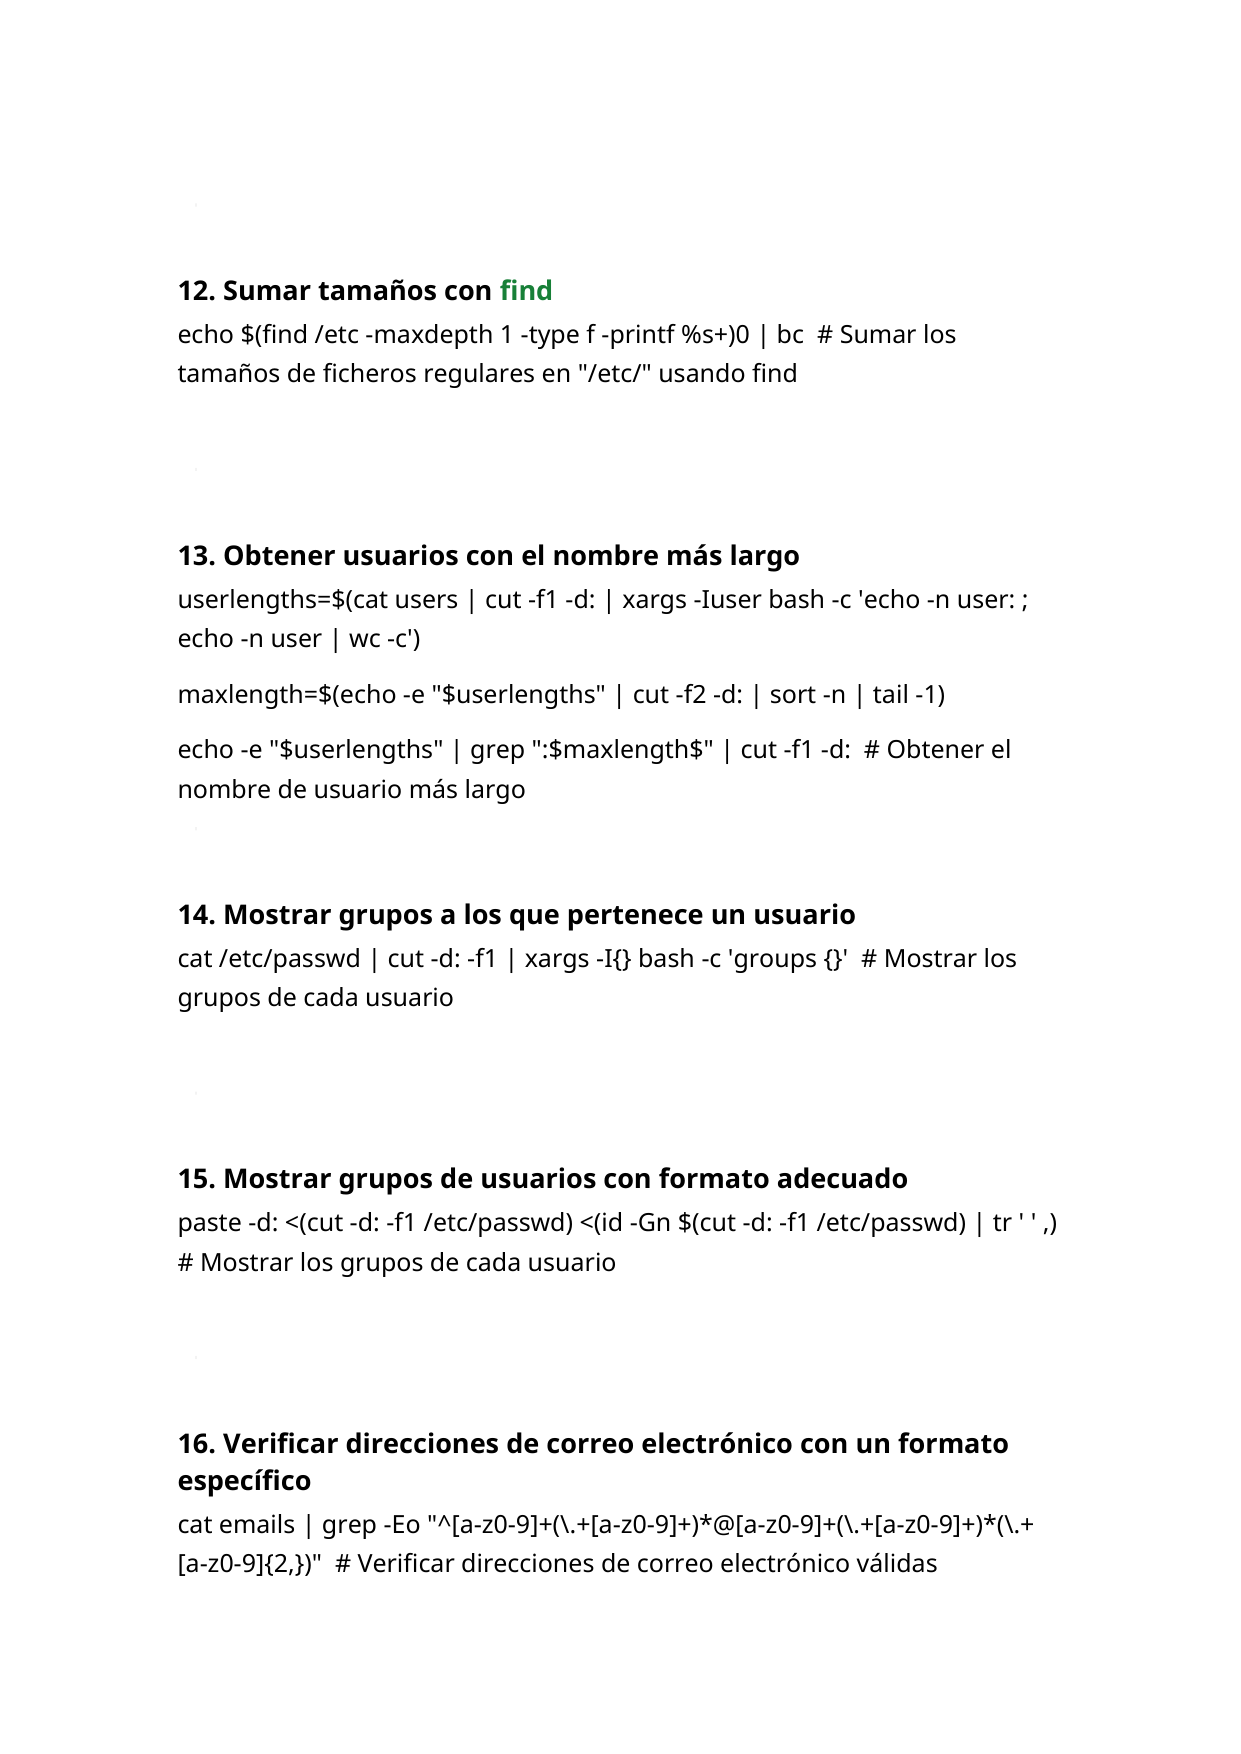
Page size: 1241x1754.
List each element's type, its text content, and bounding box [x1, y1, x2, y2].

subtitle 12. Sumar tamaños con find [177, 272, 1063, 309]
subtitle 13. Obtener usuarios con el nombre más largo [177, 536, 1063, 573]
text maxlength=$(echo -e "$userlengths" | cut -f2 -d: | sort -n | tail -1) [177, 676, 1063, 710]
text userlengths=$(cat users | cut -f1 -d: | xargs -Iuser bash -c 'echo -n user: ; echo -n user | wc -c') [177, 581, 1063, 654]
text echo $(find /etc -maxdepth 1 -type f -printf %s+)0 | bc # Sumar los tamaños de ficheros regulares en "/etc/" usando find [177, 317, 1063, 390]
text echo -e "$userlengths" | grep ":$maxlength$" | cut -f1 -d: # Obtener el nombre de usuario más largo [177, 732, 1063, 805]
subtitle 16. Verificar direcciones de correo electrónico con un formato específico [177, 1424, 1063, 1498]
text cat /etc/passwd | cut -d: -f1 | xargs -I{} bash -c 'groups {}' # Mostrar los grupos de cada usuario [177, 941, 1063, 1014]
text cat emails | grep -Eo "^[a-z0-9]+(\.+[a-z0-9]+)*@[a-z0-9]+(\.+[a-z0-9]+)*(\.+[a-z0-9]{2,})" # Verificar direcciones de correo electrónico válidas [177, 1506, 1063, 1579]
text paste -d: <(cut -d: -f1 /etc/passwd) <(id -Gn $(cut -d: -f1 /etc/passwd) | tr ' ' ,) # Mostrar los grupos de cada usuario [177, 1205, 1063, 1278]
subtitle 14. Mostrar grupos a los que pertenece un usuario [177, 896, 1063, 932]
subtitle 15. Mostrar grupos de usuarios con formato adecuado [177, 1160, 1063, 1197]
